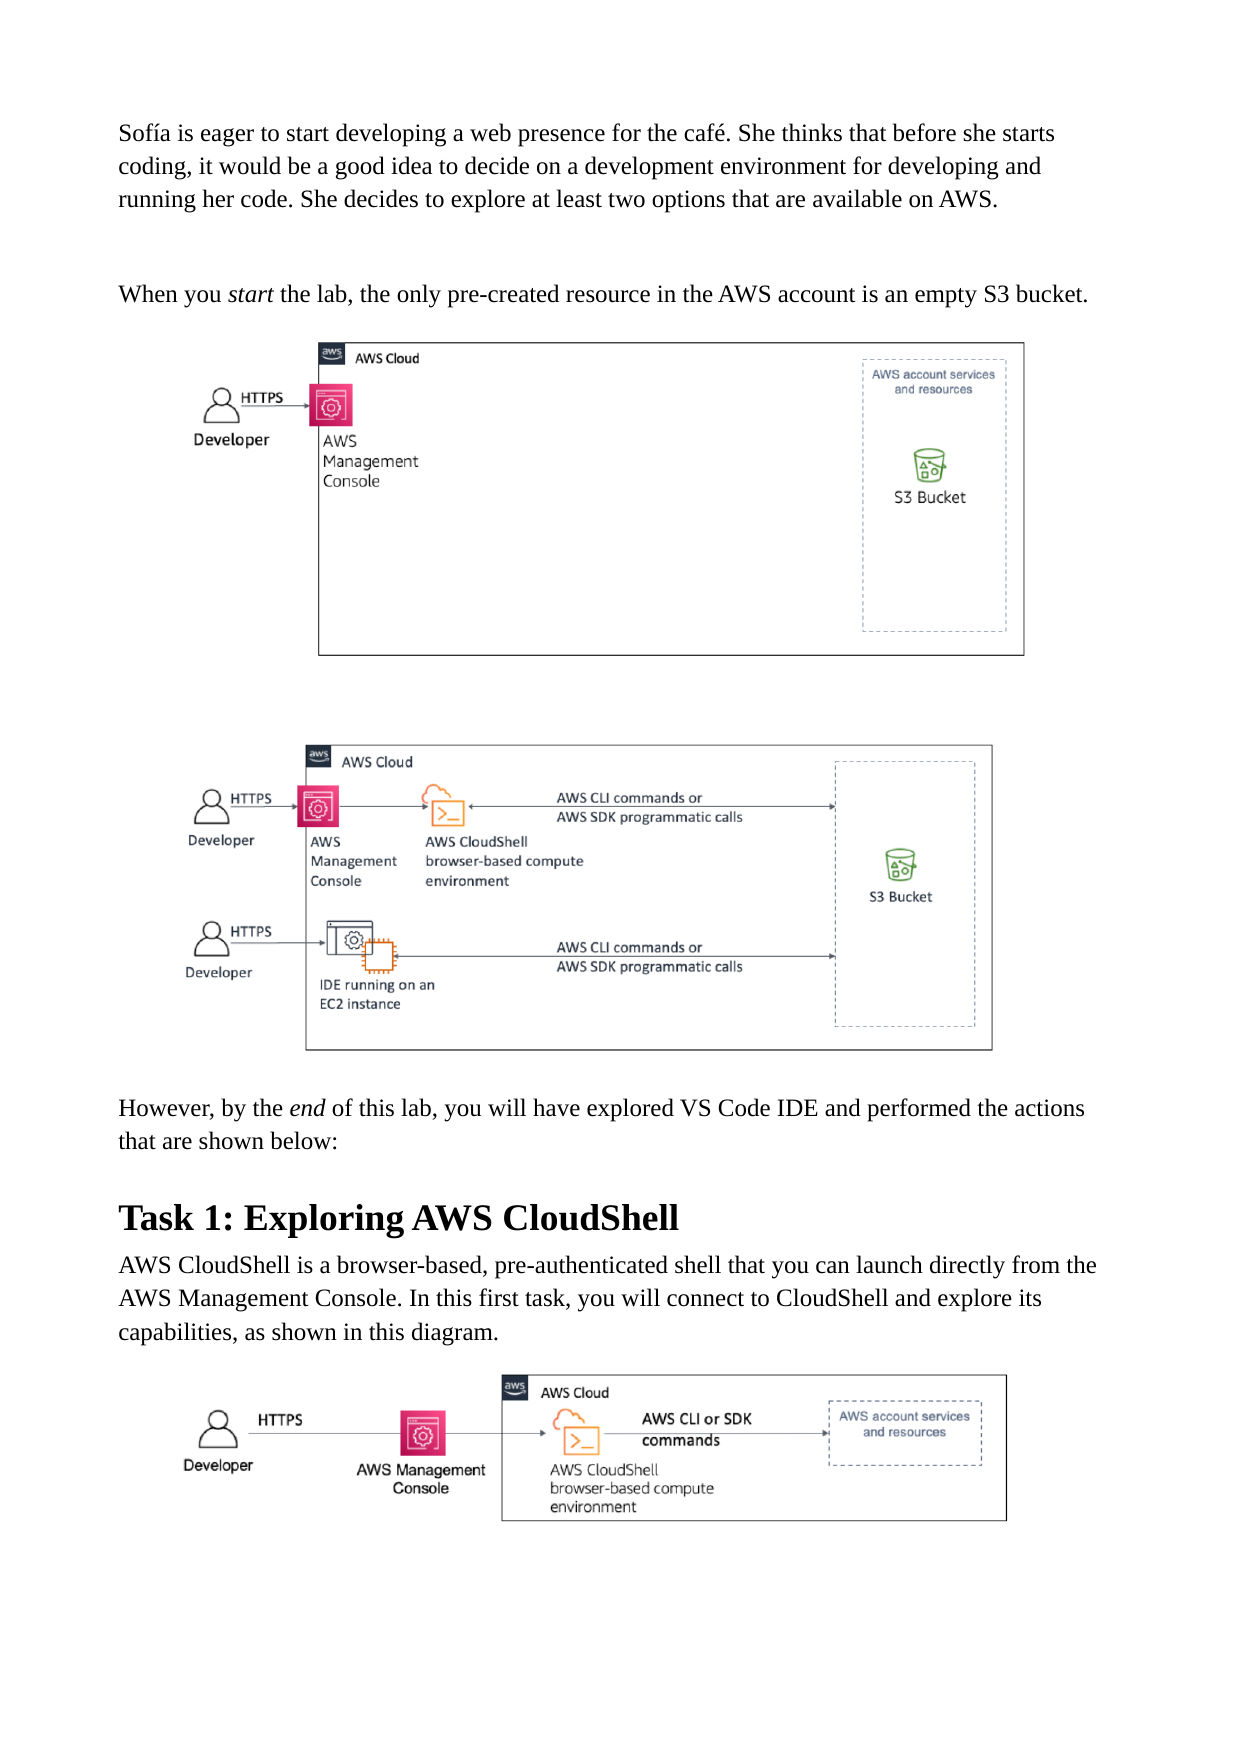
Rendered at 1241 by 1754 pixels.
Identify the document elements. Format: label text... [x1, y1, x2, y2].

subtitle Task 1: Exploring AWS CloudShell [118, 1195, 1122, 1238]
text However, by the end of this lab, you will have explored VS Code IDE and performed the actions that are shown below: [118, 1090, 1122, 1155]
text AWS CloudShell is a browser-based, pre-authenticated shell that you can launch directly from the AWS Management Console. In this first task, you will connect to CloudShell and explore its capabilities, as shown in this diagram. [118, 1251, 1122, 1345]
picture [118, 327, 1123, 676]
text Sofía is eager to start developing a web presence for the café. She thinks that before she starts coding, it would be a good idea to decide on a development environment for developing and running her code. She decides to explore at least two options that are available on AWS. [118, 118, 1122, 213]
picture [118, 727, 1123, 1090]
text When you start the lab, the only pre-created resource in the AWS account is an empty S3 bucket. [118, 279, 1122, 308]
picture [118, 1364, 1123, 1534]
